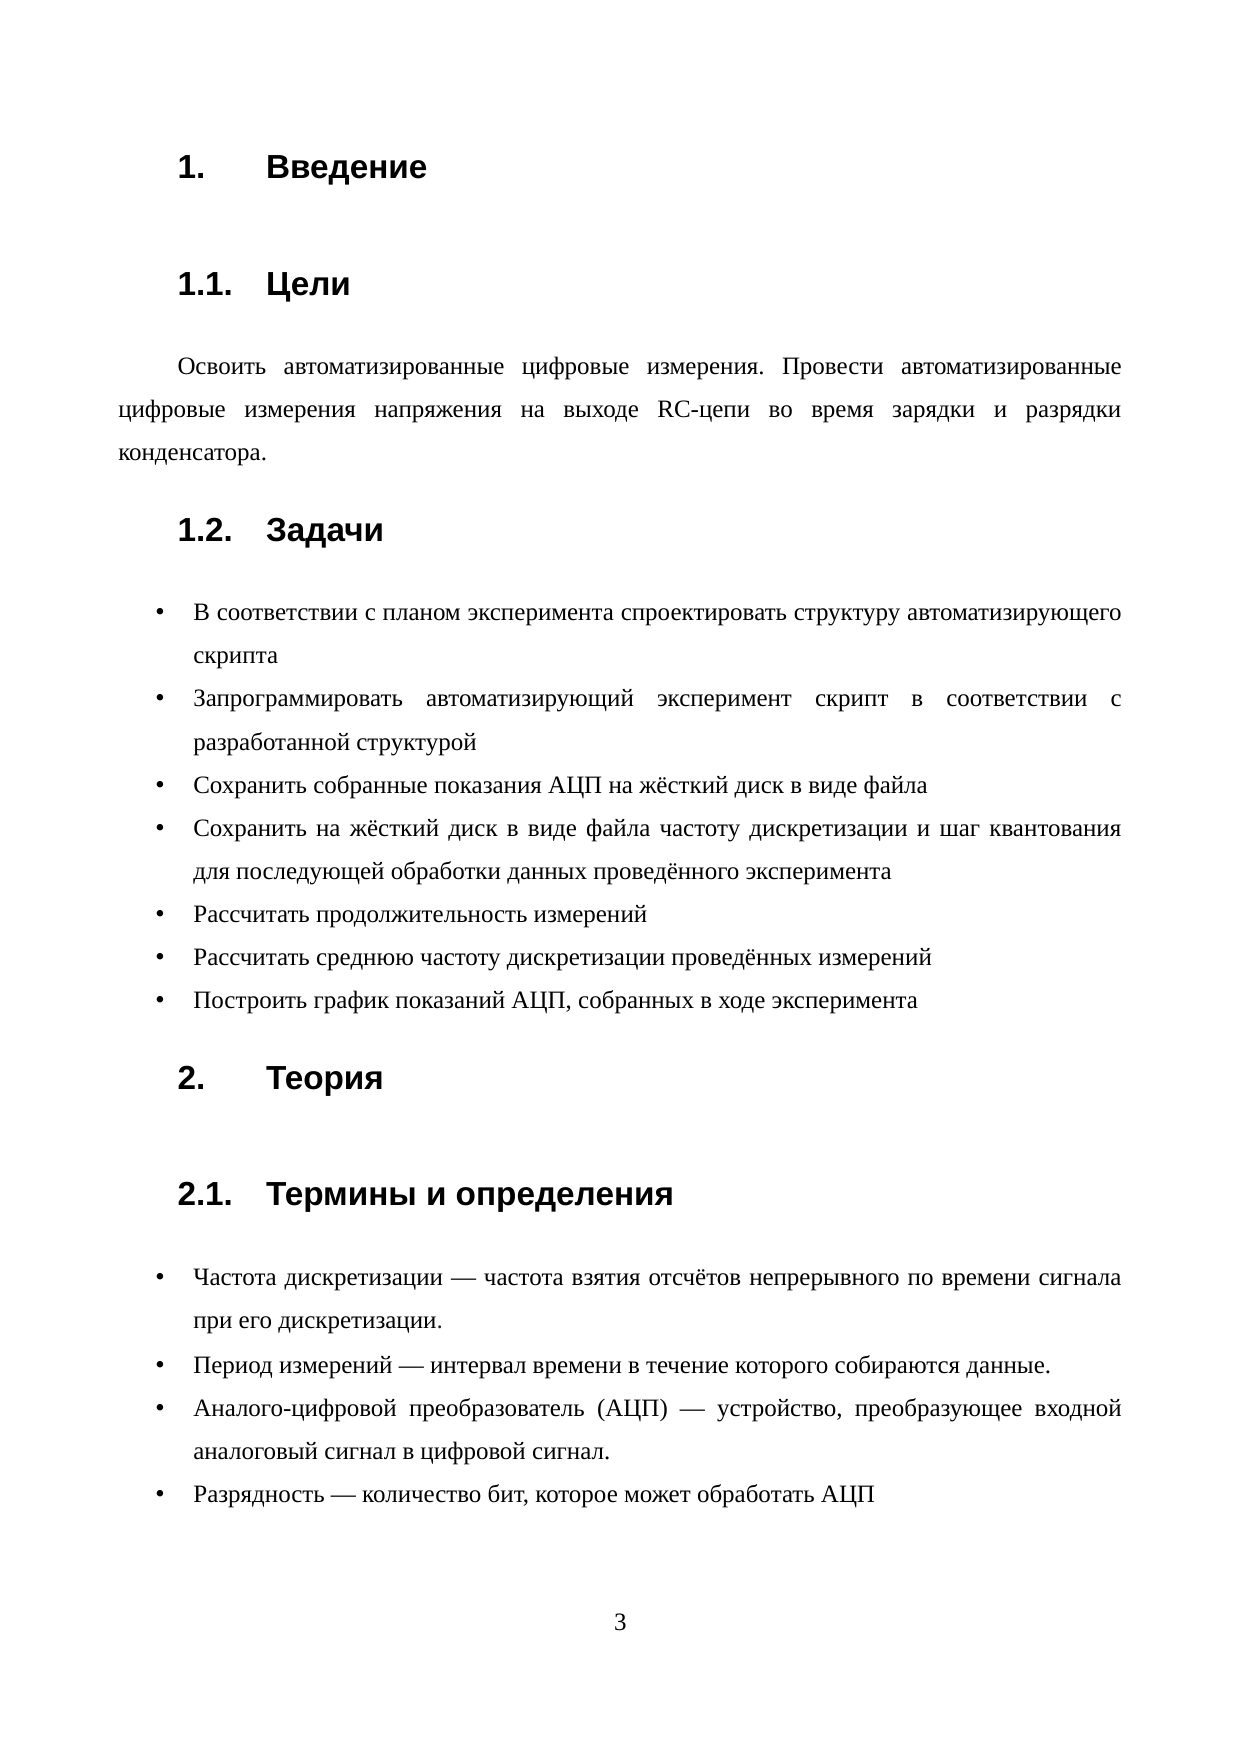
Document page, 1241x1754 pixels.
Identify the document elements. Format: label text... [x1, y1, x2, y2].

list Разрядность — количество бит, которое может обработать АЦП [156, 1479, 1122, 1508]
subtitle Задачи [118, 510, 1122, 548]
list Аналого-цифровой преобразователь (АЦП) — устройство, преобразующее входной аналоговый сигнал в цифровой сигнал. [156, 1393, 1122, 1465]
list Период измерений — интервал времени в течение которого собираются данные. [156, 1350, 1122, 1379]
list В соответствии с планом эксперимента спроектировать структуру автоматизирующего скрипта [156, 597, 1122, 669]
list Рассчитать продолжительность измерений [156, 899, 1122, 928]
list Сохранить собранные показания АЦП на жёсткий диск в виде файла [156, 770, 1122, 798]
list Построить график показаний АЦП, собранных в ходе эксперимента [156, 985, 1122, 1014]
text Освоить автоматизированные цифровые измерения. Провести автоматизированные цифровые измерения напряжения на выходе RC-цепи во время зарядки и разрядки конденсатора. [118, 351, 1122, 466]
subtitle Термины и определения [118, 1174, 1122, 1213]
subtitle Теория [118, 1058, 1122, 1096]
list Сохранить на жёсткий диск в виде файла частоту дискретизации и шаг квантования для последующей обработки данных проведённого эксперимента [156, 813, 1122, 885]
subtitle Цели [118, 264, 1122, 303]
list Частота дискретизации — частота взятия отсчётов непрерывного по времени сигнала при его дискретизации. [156, 1262, 1122, 1335]
subtitle Введение [118, 148, 1122, 186]
list Запрограммировать автоматизирующий эксперимент скрипт в соответствии с разработанной структурой [156, 683, 1122, 755]
list Рассчитать среднюю частоту дискретизации проведённых измерений [156, 942, 1122, 971]
